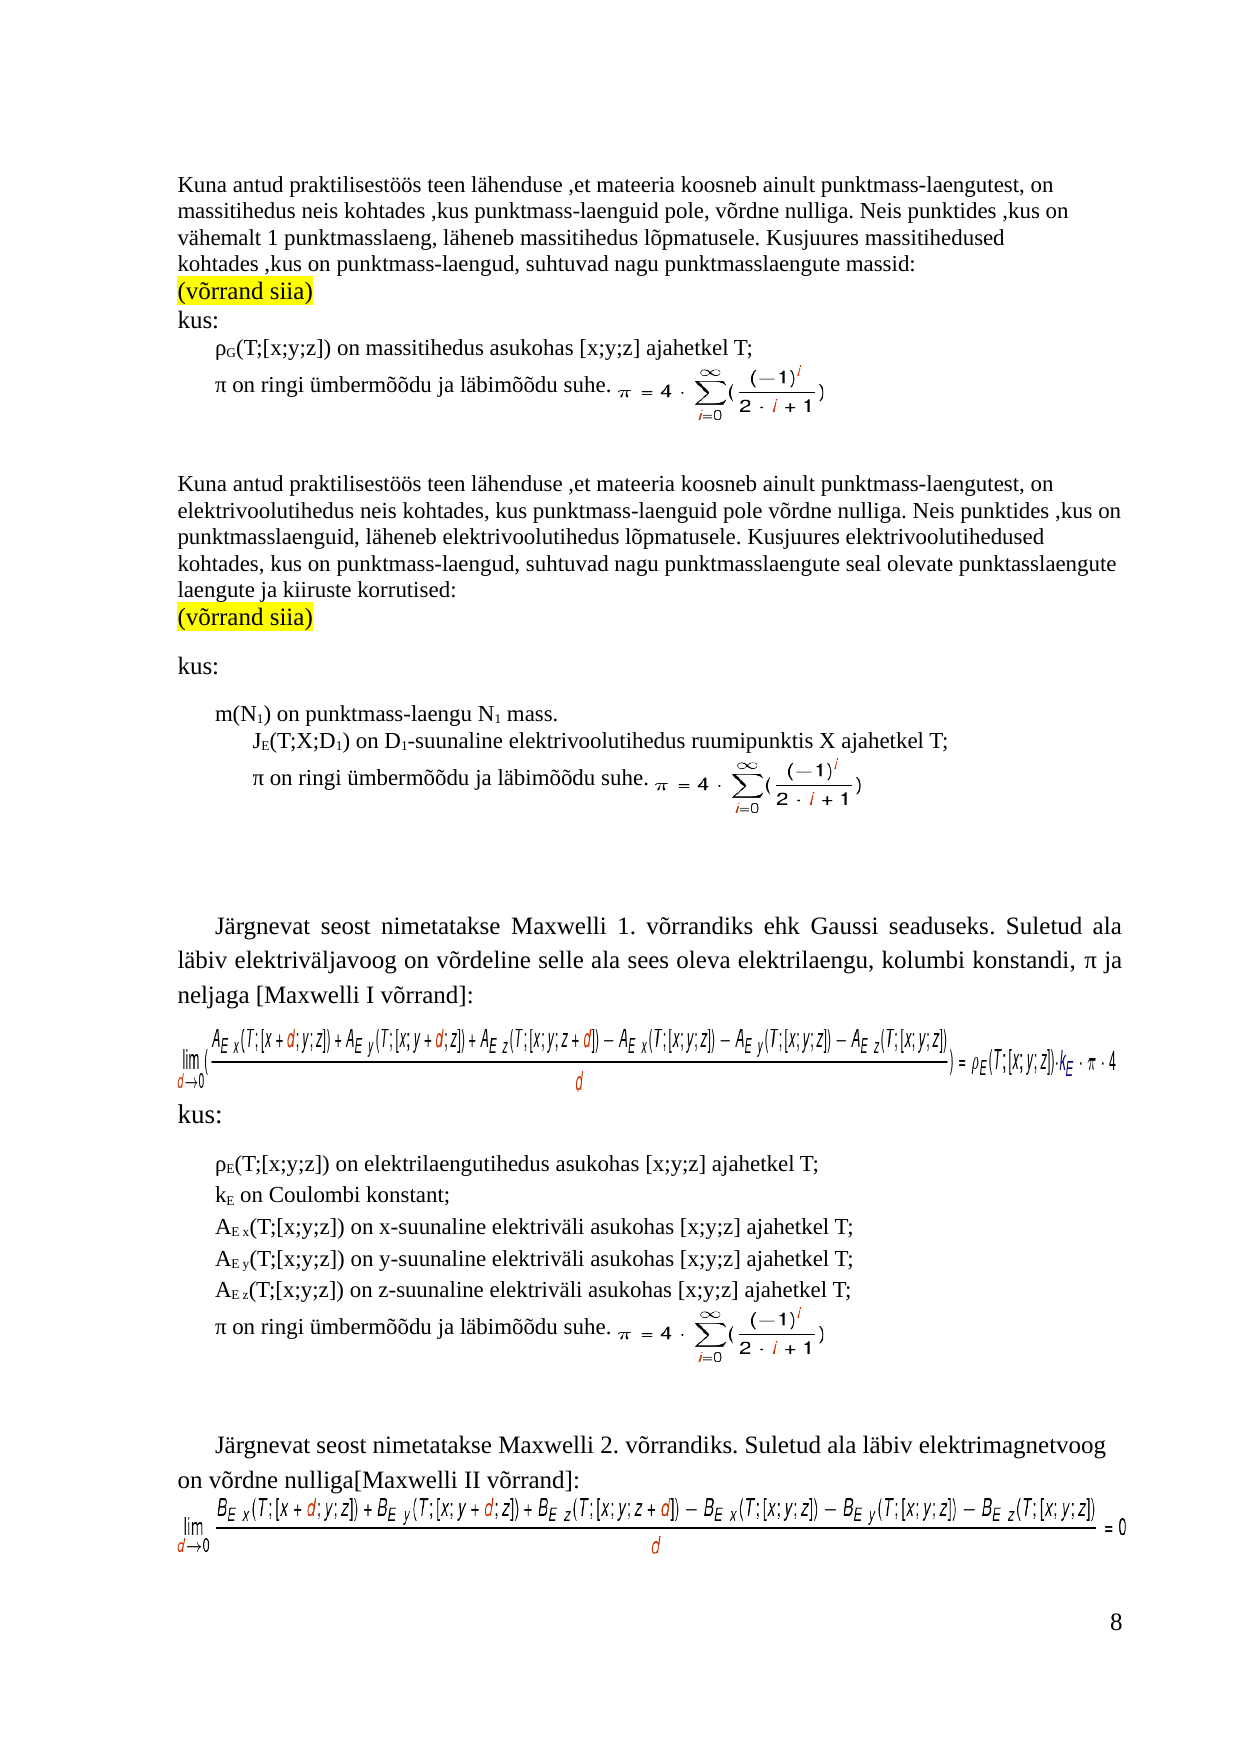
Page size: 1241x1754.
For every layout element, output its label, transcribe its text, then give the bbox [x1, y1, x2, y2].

text JE(T;X;D1) on D1-suunaline elektrivoolutihedus ruumipunktis X ajahetkel T; π on ringi ümbermõõdu ja läbimõõdu suhe. [215, 727, 1122, 812]
text Järgnevat seost nimetatakse Maxwelli 1. võrrandiks ehk Gaussi seaduseks. Suletud ala läbiv elektriväljavoog on võrdeline selle ala sees oleva elektrilaengu, kolumbi konstandi, π ja neljaga [Maxwelli I võrrand]: [177, 911, 1122, 1009]
text Järgnevat seost nimetatakse Maxwelli 2. võrrandiks. Suletud ala läbiv elektrimagnetvoog on võrdne nulliga[Maxwelli II võrrand]: [177, 1431, 1122, 1498]
text Kuna antud praktilisestöös teen lähenduse ,et mateeria koosneb ainult punktmass-laengutest, on massitihedus neis kohtades ,kus punktmass-laenguid pole, võrdne nulliga. Neis punktides ,kus on vähemalt 1 punktmasslaeng, läheneb massitihedus lõpmatusele. Kusjuures massitihedused kohtades ,kus on punktmass-laengud, suhtuvad nagu punktmasslaengute massid: [177, 171, 1122, 276]
picture [617, 365, 824, 420]
text kus: [177, 651, 1122, 680]
text m(N1) on punktmass-laengu N1 mass. [215, 700, 1122, 727]
picture [617, 1307, 824, 1362]
text (võrrand siia) [177, 602, 1122, 631]
picture [654, 758, 861, 813]
picture [177, 1029, 1153, 1092]
text (võrrand siia) kus: [177, 276, 1122, 334]
text ρG(T;[x;y;z]) on massitihedus asukohas [x;y;z] ajahetkel T; π on ringi ümbermõõdu ja läbimõõdu suhe. [215, 334, 1122, 451]
text ρE(T;[x;y;z]) on elektrilaengutihedus asukohas [x;y;z] ajahetkel T; kE on Coulombi konstant; AE x(T;[x;y;z]) on x-suunaline elektriväli asukohas [x;y;z] ajahetkel T; AE y(T;[x;y;z]) on y-suunaline elektriväli asukohas [x;y;z] ajahetkel T; AE z(T;[x;y;z]) on z-suunaline elektriväli asukohas [x;y;z] ajahetkel T; π on ringi ümbermõõdu ja läbimõõdu suhe. [215, 1150, 1122, 1362]
text Kuna antud praktilisestöös teen lähenduse ,et mateeria koosneb ainult punktmass-laengutest, on elektrivoolutihedus neis kohtades, kus punktmass-laenguid pole võrdne nulliga. Neis punktides ,kus on punktmasslaenguid, läheneb elektrivoolutihedus lõpmatusele. Kusjuures elektrivoolutihedused kohtades, kus on punktmass-laengud, suhtuvad nagu punktmasslaengute seal olevate punktasslaengute laengute ja kiiruste korrutised: [177, 471, 1122, 602]
text kus: [177, 1092, 1122, 1129]
picture [177, 1498, 1126, 1554]
